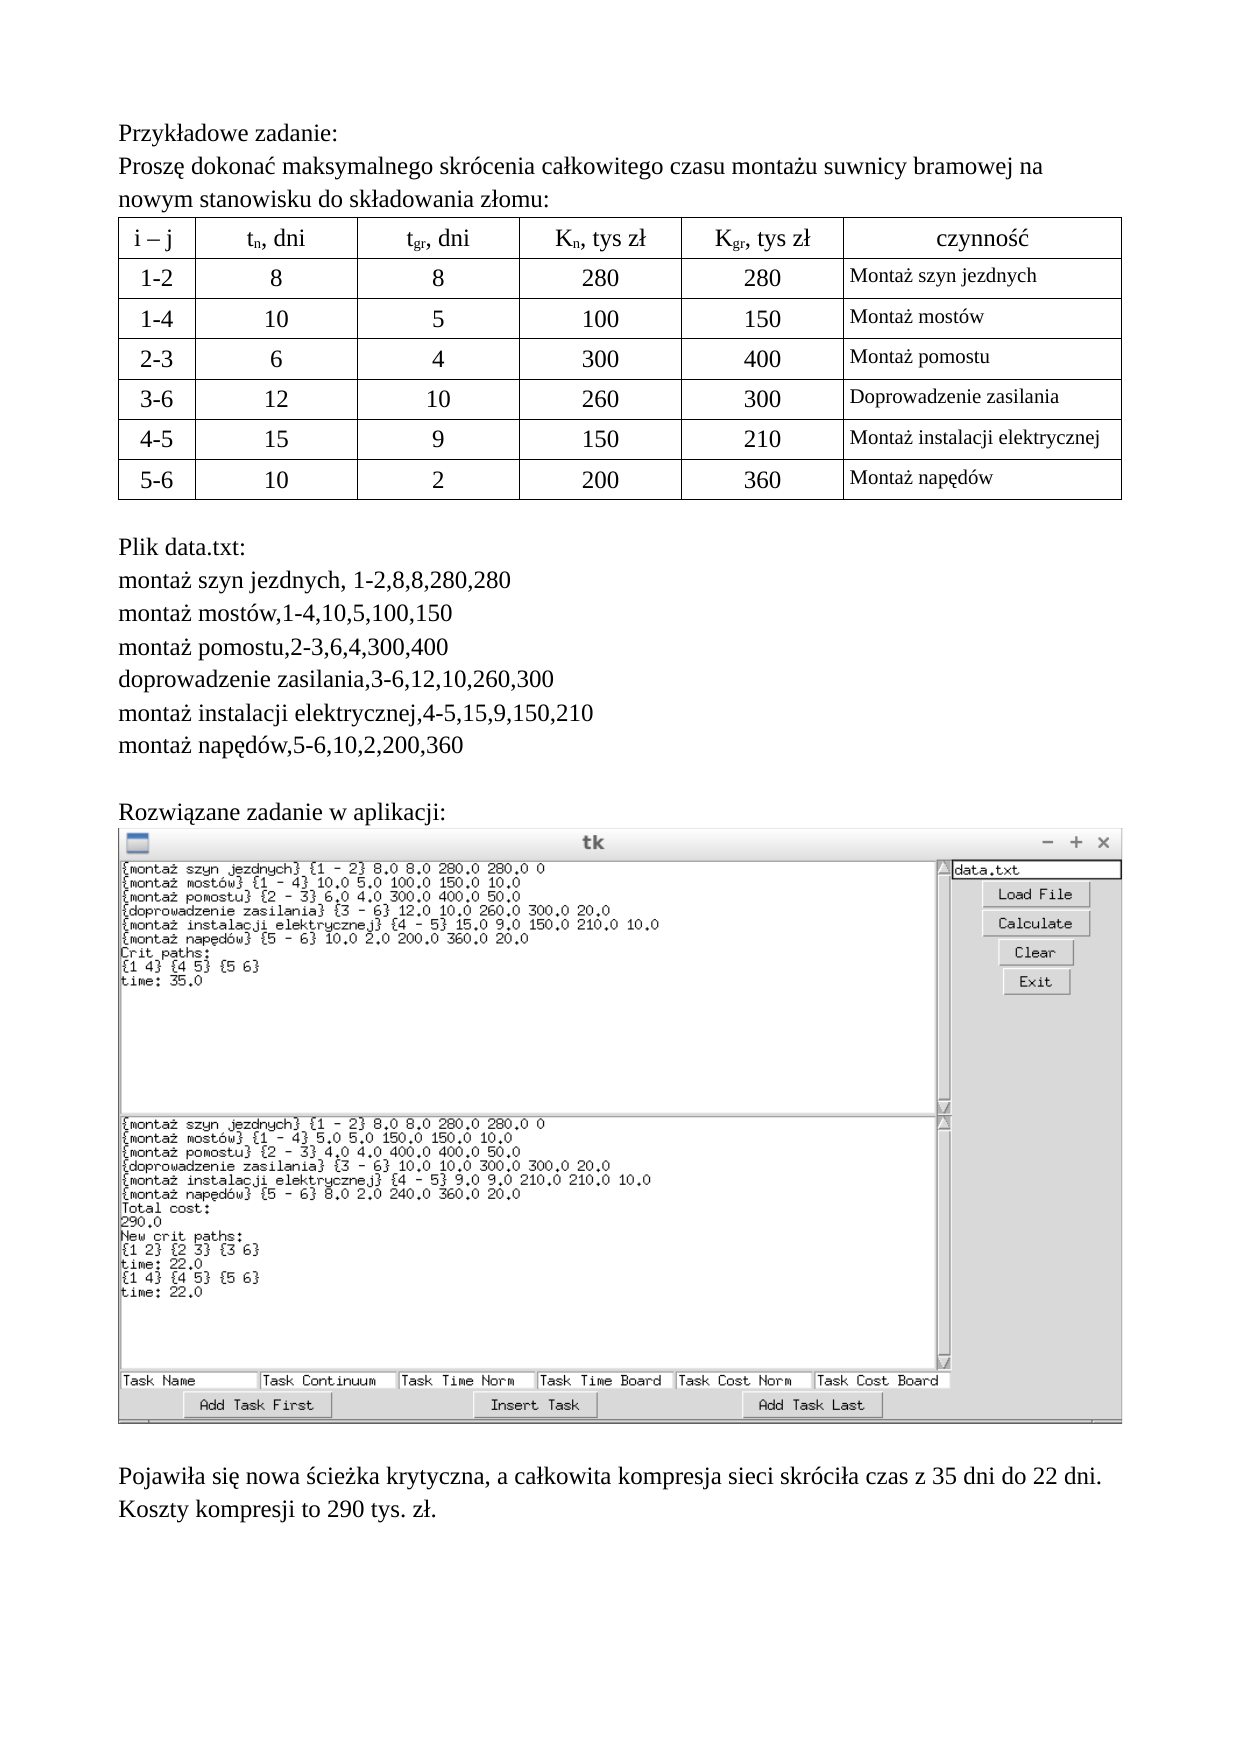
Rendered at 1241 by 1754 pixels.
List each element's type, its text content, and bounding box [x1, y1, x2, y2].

table_cell 1-4 [119, 299, 195, 338]
table_header i – j [119, 218, 195, 257]
text montaż pomostu,2-3,6,4,300,400 [118, 632, 1122, 660]
table_cell 4-5 [119, 420, 195, 459]
table_cell 100 [520, 299, 681, 338]
table_cell 10 [196, 460, 357, 499]
table_cell Montaż napędów [844, 460, 1121, 499]
text Koszty kompresji to 290 tys. zł. [118, 1494, 1122, 1523]
text Pojawiła się nowa ścieżka krytyczna, a całkowita kompresja sieci skróciła czas z 35 dni do 22 dni. [118, 1461, 1122, 1489]
table_cell 1-2 [119, 259, 195, 298]
text Rozwiązane zadanie w aplikacji: [118, 797, 1122, 825]
text doprowadzenie zasilania,3-6,12,10,260,300 [118, 664, 1122, 693]
table_header Kgr, tys zł [682, 218, 843, 257]
table_cell 8 [196, 259, 357, 298]
picture [118, 828, 1123, 1424]
table_cell 150 [682, 299, 843, 338]
table_cell Montaż pomostu [844, 339, 1121, 378]
table_cell Montaż instalacji elektrycznej [844, 420, 1121, 459]
table_cell 15 [196, 420, 357, 459]
table_cell Doprowadzenie zasilania [844, 380, 1121, 419]
table_cell 9 [358, 420, 519, 459]
text Plik data.txt: [118, 532, 1122, 561]
table_cell 150 [520, 420, 681, 459]
text montaż szyn jezdnych, 1-2,8,8,280,280 [118, 566, 1122, 594]
table_cell 10 [358, 380, 519, 419]
table_cell 210 [682, 420, 843, 459]
table_cell 200 [520, 460, 681, 499]
table_cell 300 [520, 339, 681, 378]
text montaż instalacji elektrycznej,4-5,15,9,150,210 [118, 698, 1122, 726]
table_cell 6 [196, 339, 357, 378]
text montaż napędów,5-6,10,2,200,360 [118, 731, 1122, 759]
table_cell 2-3 [119, 339, 195, 378]
table_header tn, dni [196, 218, 357, 257]
table_cell 3-6 [119, 380, 195, 419]
table_cell 4 [358, 339, 519, 378]
table_cell 260 [520, 380, 681, 419]
table_cell 360 [682, 460, 843, 499]
table_cell Montaż mostów [844, 299, 1121, 338]
table_header Kn, tys zł [520, 218, 681, 257]
table_cell 12 [196, 380, 357, 419]
table_cell 280 [520, 259, 681, 298]
table_header czynność [844, 218, 1121, 257]
table_cell 5-6 [119, 460, 195, 499]
table_cell Montaż szyn jezdnych [844, 259, 1121, 298]
table_cell 10 [196, 299, 357, 338]
table_cell 2 [358, 460, 519, 499]
table_header tgr, dni [358, 218, 519, 257]
table_cell 300 [682, 380, 843, 419]
text Przykładowe zadanie: [118, 118, 1122, 147]
table_cell 8 [358, 259, 519, 298]
table_cell 5 [358, 299, 519, 338]
table_cell 280 [682, 259, 843, 298]
table_cell 400 [682, 339, 843, 378]
text montaż mostów,1-4,10,5,100,150 [118, 598, 1122, 627]
text Proszę dokonać maksymalnego skrócenia całkowitego czasu montażu suwnicy bramowej na nowym stanowisku do składowania złomu: [118, 151, 1122, 213]
